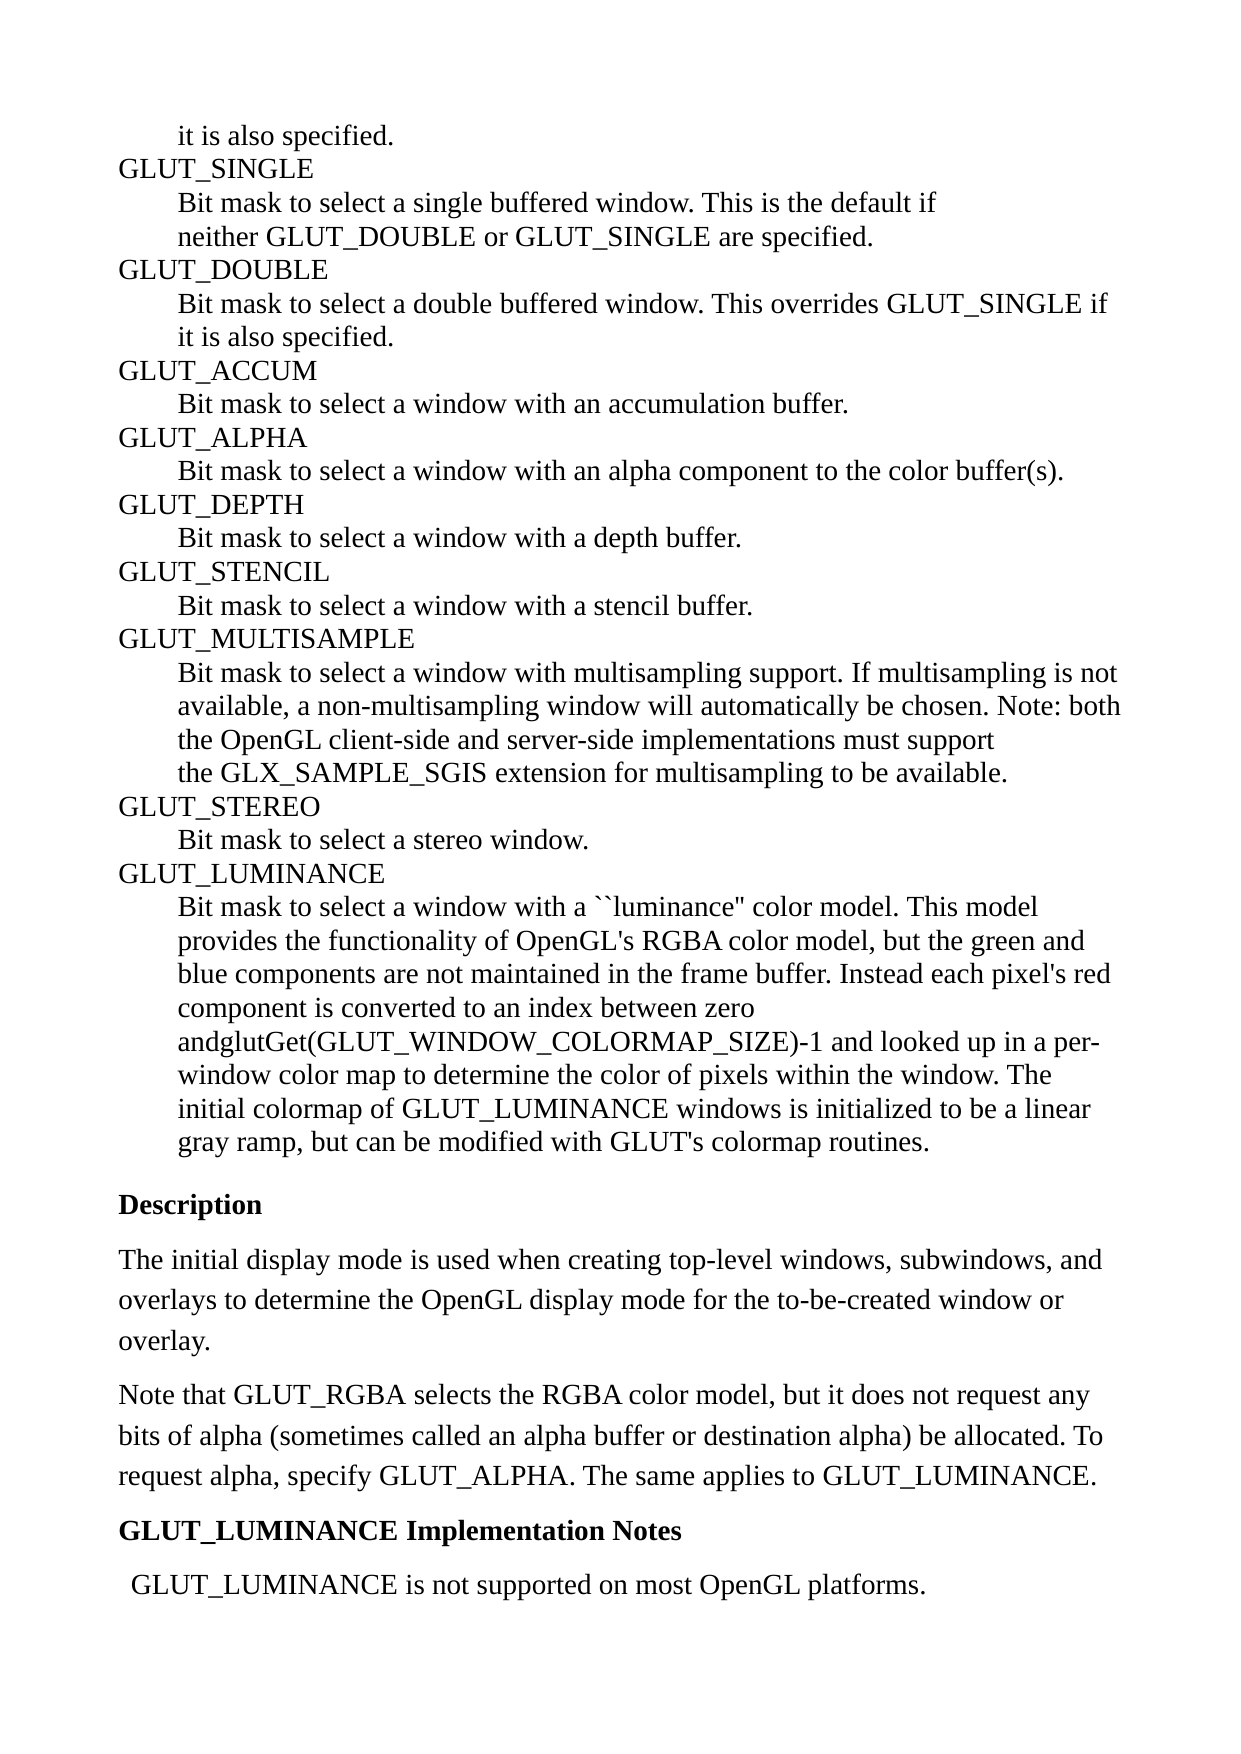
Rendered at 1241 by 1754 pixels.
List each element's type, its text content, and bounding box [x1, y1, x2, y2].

subtitle GLUT_STEREO [118, 789, 1122, 822]
subtitle GLUT_DOUBLE [118, 252, 1122, 286]
subtitle GLUT_ALPHA [118, 420, 1122, 453]
list Bit mask to select a stereo window. [177, 822, 1122, 856]
subtitle GLUT_MULTISAMPLE [118, 621, 1122, 655]
text GLUT_LUMINANCE Implementation Notes [118, 1513, 1122, 1546]
list Bit mask to select a window with a stencil buffer. [177, 588, 1122, 621]
list Bit mask to select a window with an alpha component to the color buffer(s). [177, 453, 1122, 487]
list Bit mask to select a window with multisampling support. If multisampling is not available, a non-multisampling window will automatically be chosen. Note: both the OpenGL client-side and server-side implementations must support the GLX_SAMPLE_SGIS extension for multisampling to be available. [177, 655, 1122, 789]
list Bit mask to select a window with a depth buffer. [177, 521, 1122, 554]
text Note that GLUT_RGBA selects the RGBA color model, but it does not request any bits of alpha (sometimes called an alpha buffer or destination alpha) be allocated. To request alpha, specify GLUT_ALPHA. The same applies to GLUT_LUMINANCE. [118, 1377, 1122, 1491]
list Bit mask to select a single buffered window. This is the default if neither GLUT_DOUBLE or GLUT_SINGLE are specified. [177, 185, 1122, 252]
subtitle GLUT_DEPTH [118, 487, 1122, 521]
text The initial display mode is used when creating top-level windows, subwindows, and overlays to determine the OpenGL display mode for the to-be-created window or overlay. [118, 1242, 1122, 1356]
text GLUT_LUMINANCE is not supported on most OpenGL platforms. [118, 1567, 1122, 1601]
subtitle GLUT_STENCIL [118, 554, 1122, 588]
subtitle GLUT_SINGLE [118, 152, 1122, 185]
subtitle GLUT_ACCUM [118, 353, 1122, 386]
list Bit mask to select a window with a ``luminance'' color model. This model provides the functionality of OpenGL's RGBA color model, but the green and blue components are not maintained in the frame buffer. Instead each pixel's red component is converted to an index between zero andglutGet(GLUT_WINDOW_COLORMAP_SIZE)-1 and looked up in a per-window color map to determine the color of pixels within the window. The initial colormap of GLUT_LUMINANCE windows is initialized to be a linear gray ramp, but can be modified with GLUT's colormap routines. [177, 889, 1122, 1158]
list Bit mask to select a double buffered window. This overrides GLUT_SINGLE if it is also specified. [177, 286, 1122, 353]
text Description [118, 1187, 1122, 1221]
list Bit mask to select a window with an accumulation buffer. [177, 386, 1122, 420]
subtitle GLUT_LUMINANCE [118, 856, 1122, 889]
list it is also specified. [177, 118, 1122, 152]
